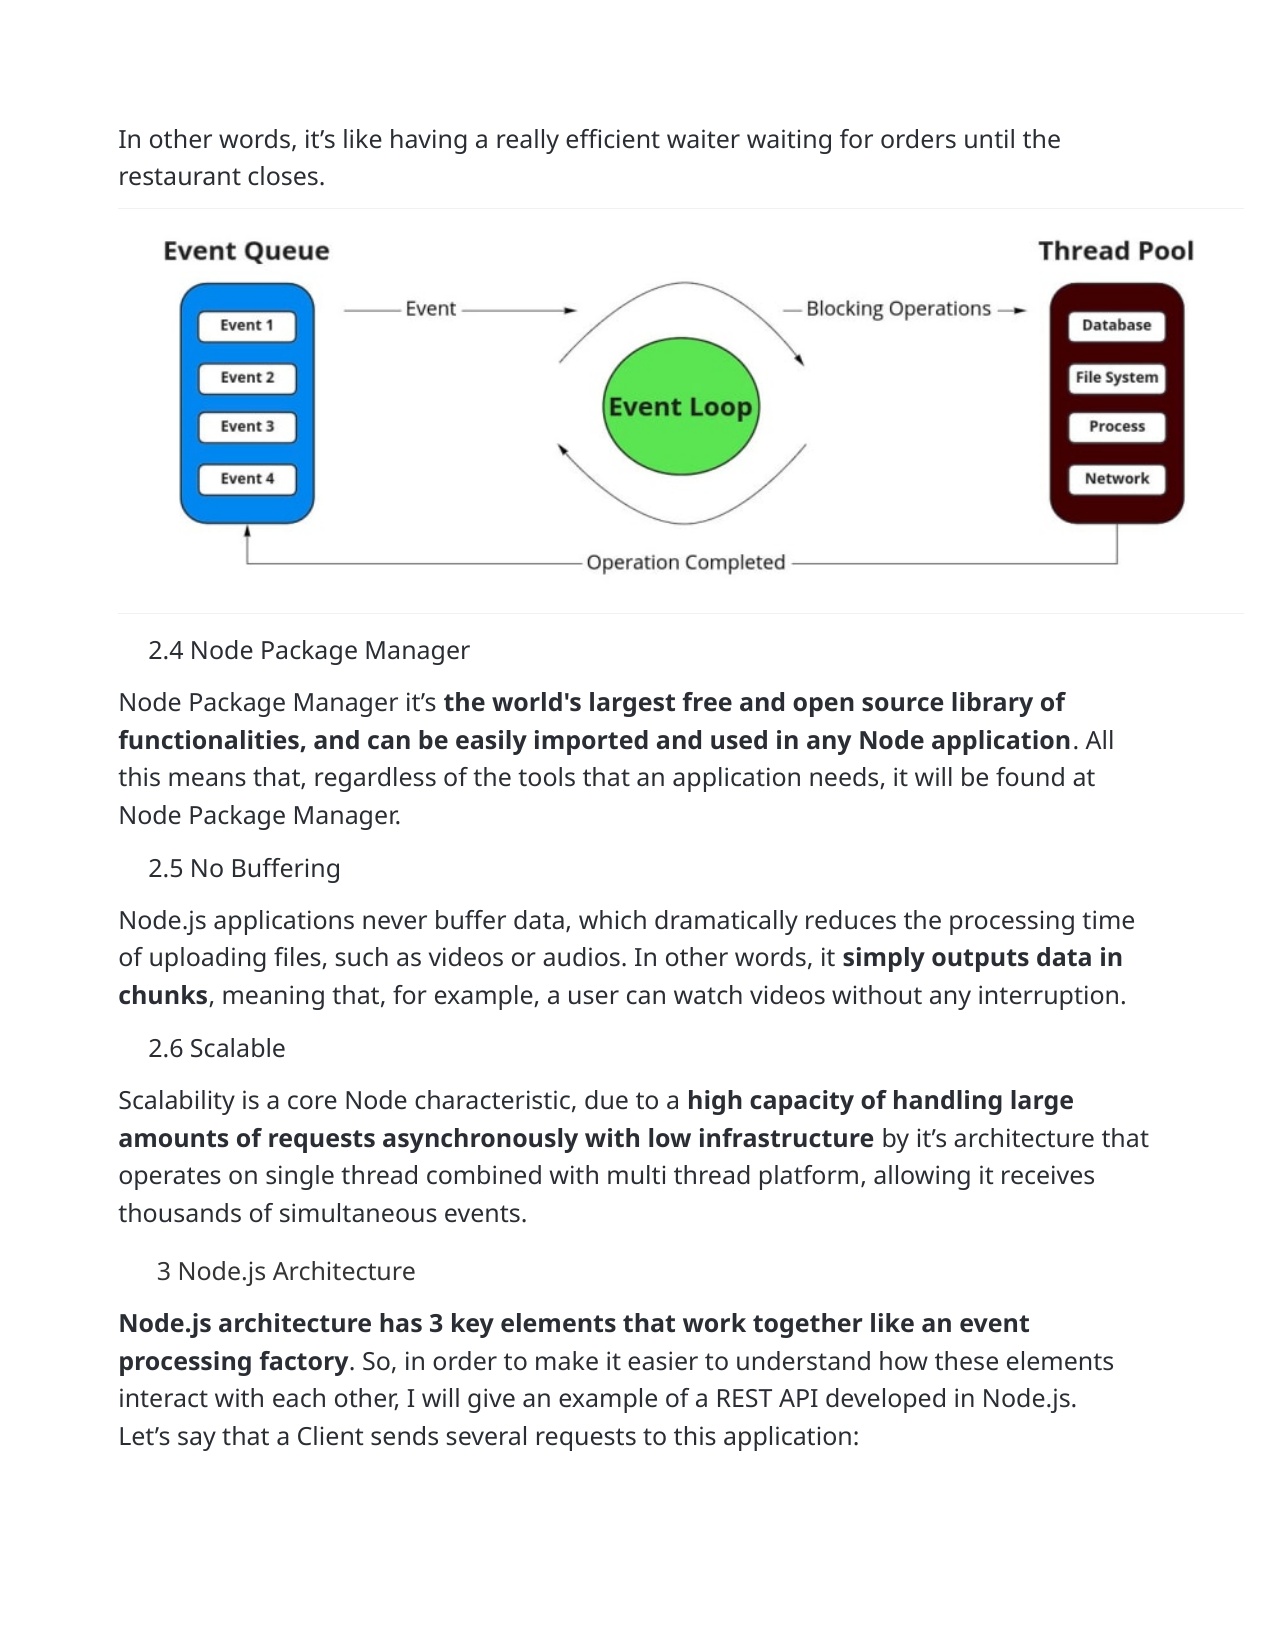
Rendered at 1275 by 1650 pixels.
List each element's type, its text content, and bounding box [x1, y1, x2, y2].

text In other words, it’s like having a really efficient waiter waiting for orders until the restaurant closes. [118, 118, 1157, 193]
picture [118, 211, 1245, 610]
text Node.js architecture has 3 key elements that work together like an event processing factory. So, in order to make it easier to understand how these elements interact with each other, I will give an example of a REST API developed in Node.js. [118, 1303, 1157, 1415]
text Scalability is a core Node characteristic, due to a high capacity of handling large amounts of requests asynchronously with low infrastructure by it’s architecture that operates on single thread combined with multi thread platform, allowing it receives thousands of simultaneous events. [118, 1079, 1157, 1229]
subtitle 🔸 2.5 No Buffering [118, 847, 1157, 884]
subtitle 🔶 3 Node.js Architecture [118, 1245, 1157, 1288]
subtitle 🔸 2.6 Scalable [118, 1027, 1157, 1065]
subtitle 🔸 2.4 Node Package Manager [118, 629, 1157, 667]
text Let’s say that a Client sends several requests to this application: [118, 1415, 1157, 1453]
text Node Package Manager it’s the world's largest free and open source library of functionalities, and can be easily imported and used in any Node application. All this means that, regardless of the tools that an application needs, it will be found at Node Package Manager. [118, 681, 1157, 831]
text Node.js applications never buffer data, which dramatically reduces the processing time of uploading files, such as videos or audios. In other words, it simply outputs data in chunks, meaning that, for example, a user can watch videos without any interruption. [118, 899, 1157, 1012]
